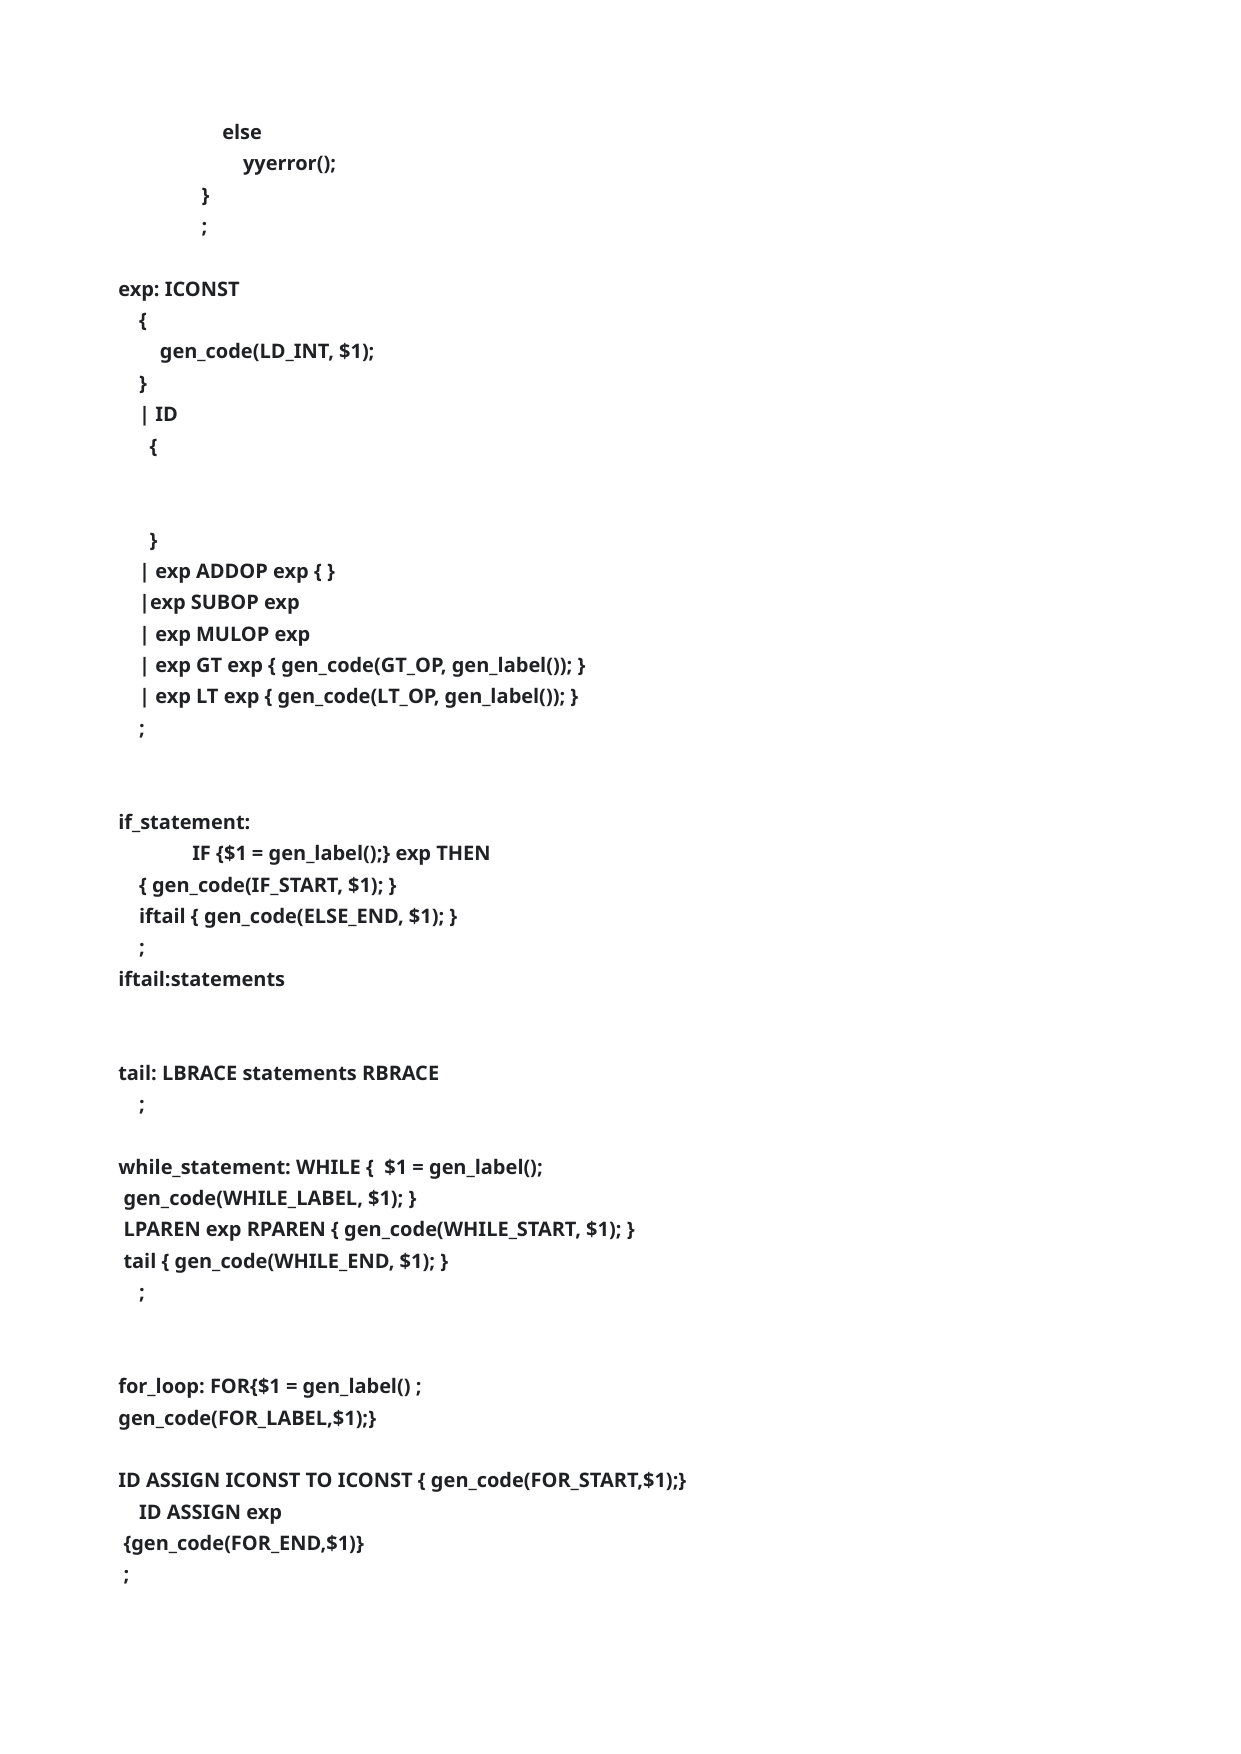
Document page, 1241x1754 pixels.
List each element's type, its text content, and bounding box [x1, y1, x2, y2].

text ; [118, 212, 1122, 239]
text gen_code(FOR_LABEL,$1);} [118, 1404, 1122, 1431]
text ID ASSIGN ICONST TO ICONST { gen_code(FOR_START,$1);} [118, 1466, 1122, 1494]
text } [118, 181, 1122, 208]
text ; [118, 1560, 1122, 1588]
text | exp GT exp { gen_code(GT_OP, gen_label()); } [118, 651, 1122, 678]
text { gen_code(IF_START, $1); } [118, 871, 1122, 898]
text for_loop: FOR{$1 = gen_label() ; [118, 1372, 1122, 1399]
text gen_code(LD_INT, $1); [118, 338, 1122, 365]
text iftail:statements [118, 965, 1122, 992]
text ; [118, 714, 1122, 741]
text | ID [118, 400, 1122, 428]
text exp: ICONST [118, 275, 1122, 302]
text yyerror(); [118, 149, 1122, 177]
text | exp LT exp { gen_code(LT_OP, gen_label()); } [118, 682, 1122, 710]
text LPAREN exp RPAREN { gen_code(WHILE_START, $1); } [118, 1216, 1122, 1243]
text { [118, 432, 1122, 459]
text {gen_code(FOR_END,$1)} [118, 1529, 1122, 1556]
text tail: LBRACE statements RBRACE [118, 1059, 1122, 1086]
text ; [118, 1278, 1122, 1306]
text IF {$1 = gen_label();} exp THEN [118, 839, 1122, 867]
text if_statement: [118, 808, 1122, 835]
text iftail { gen_code(ELSE_END, $1); } [118, 902, 1122, 929]
text ID ASSIGN exp [118, 1498, 1122, 1525]
text ; [118, 933, 1122, 961]
text ; [118, 1090, 1122, 1117]
text while_statement: WHILE { $1 = gen_label(); [118, 1153, 1122, 1180]
text | exp ADDOP exp { } [118, 557, 1122, 584]
text tail { gen_code(WHILE_END, $1); } [118, 1247, 1122, 1274]
text else [118, 118, 1122, 145]
text } [118, 526, 1122, 553]
text } [118, 369, 1122, 396]
text | exp MULOP exp [118, 620, 1122, 647]
text { [118, 306, 1122, 333]
text gen_code(WHILE_LABEL, $1); } [118, 1184, 1122, 1211]
text |exp SUBOP exp [118, 588, 1122, 616]
